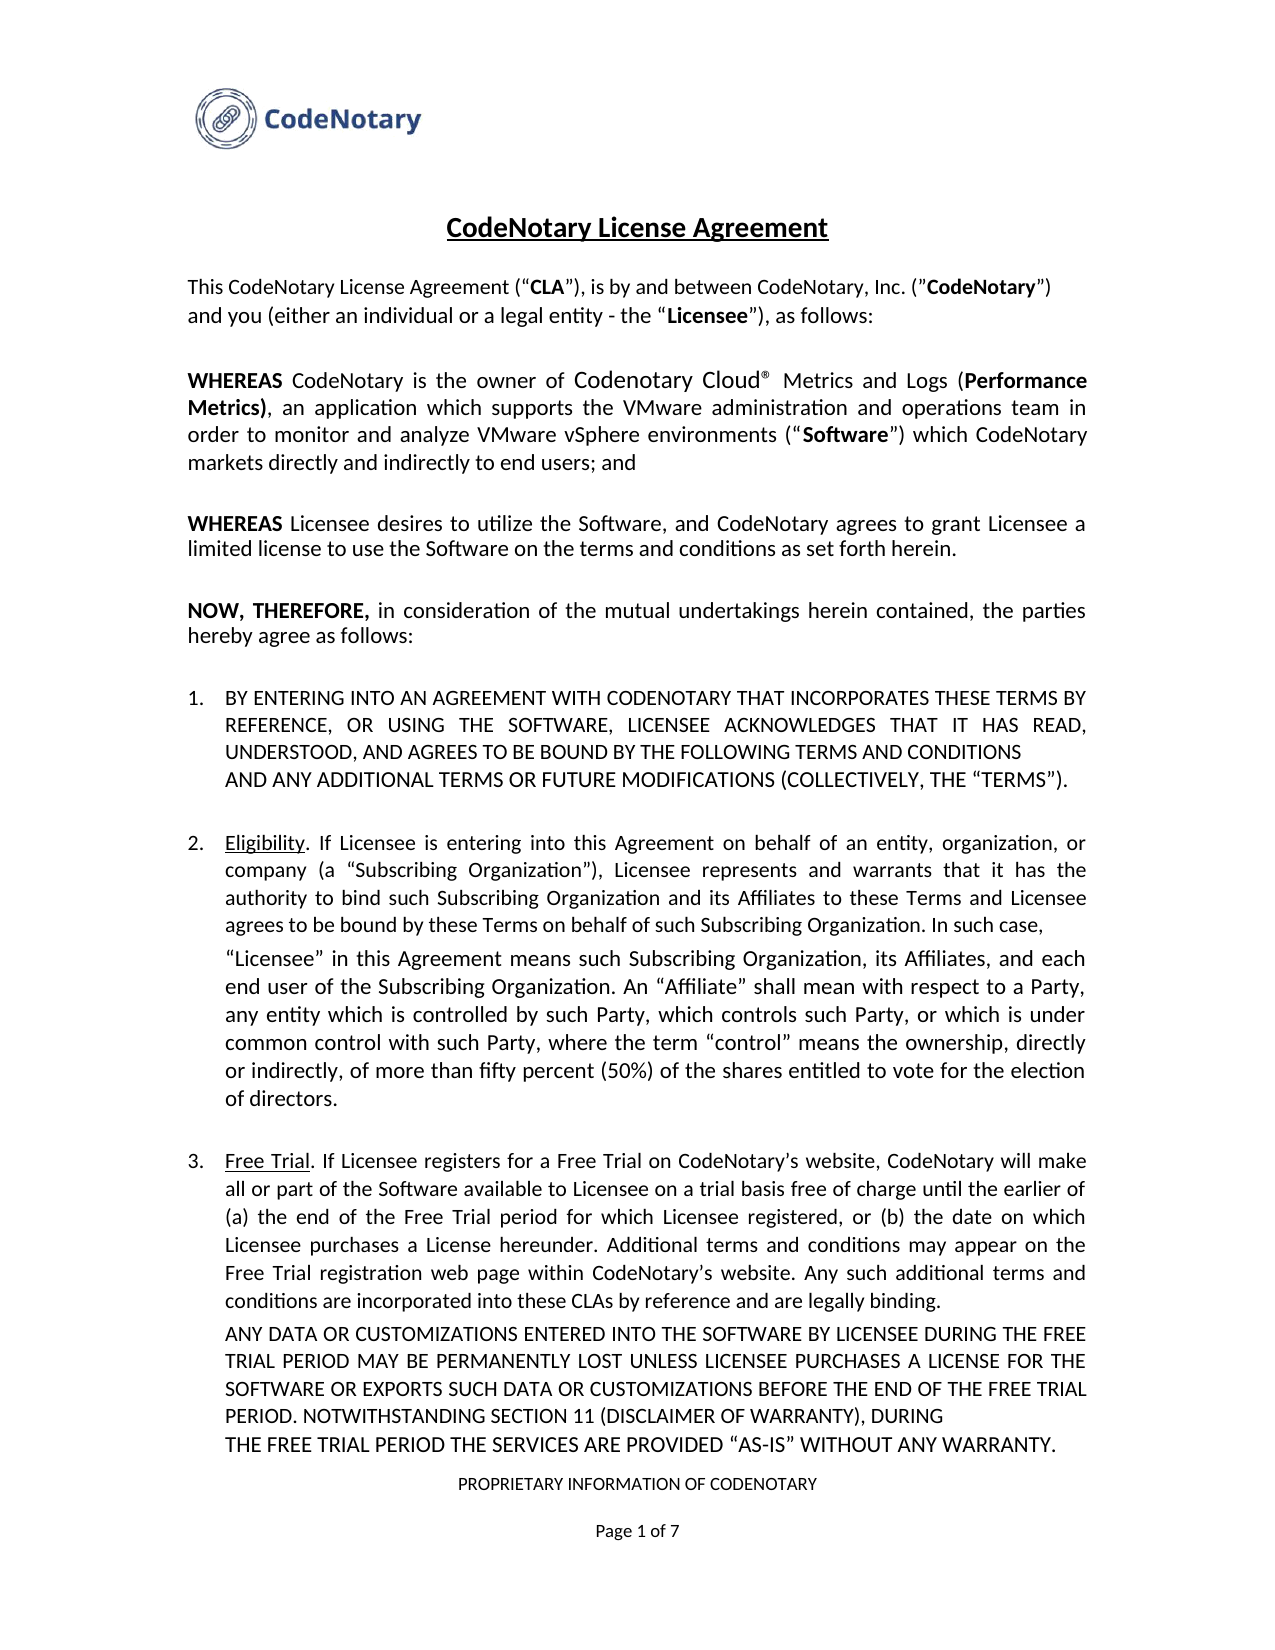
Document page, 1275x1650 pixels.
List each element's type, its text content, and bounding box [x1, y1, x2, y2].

text This CodeNotary License Agreement (“CLA”), is by and between CodeNotary, Inc. (”CodeNotary”) [187, 273, 1125, 300]
picture [187, 75, 429, 162]
text ANY DATA OR CUSTOMIZATIONS ENTERED INTO THE SOFTWARE BY LICENSEE DURING THE FREE TRIAL PERIOD MAY BE PERMANENTLY LOST UNLESS LICENSEE PURCHASES A LICENSE FOR THE SOFTWARE OR EXPORTS SUCH DATA OR CUSTOMIZATIONS BEFORE THE END OF THE FREE TRIAL PERIOD. NOTWITHSTANDING SECTION 11 (DISCLAIMER OF WARRANTY), DURING [225, 1320, 1087, 1429]
list Eligibility. If Licensee is entering into this Agreement on behalf of an entity, organization, or company (a “Subscribing Organization”), Licensee represents and warrants that it has the authority to bind such Subscribing Organization and its Affiliates to these Terms and Licensee agrees to be bound by these Terms on behalf of such Subscribing Organization. In such case, [187, 829, 1087, 938]
text THE FREE TRIAL PERIOD THE SERVICES ARE PROVIDED “AS-IS” WITHOUT ANY WARRANTY. [225, 1430, 1125, 1458]
text WHEREAS CodeNotary is the owner of Codenotary Cloud® Metrics and Logs (Performance Metrics), an application which supports the VMware administration and operations team in order to monitor and analyze VMware vSphere environments (“Software”) which CodeNotary markets directly and indirectly to end users; and [187, 364, 1087, 476]
text CodeNotary License Agreement [150, 209, 1125, 244]
text WHEREAS Licensee desires to utilize the Software, and CodeNotary agrees to grant Licensee a limited license to use the Software on the terms and conditions as set forth herein. [187, 511, 1087, 562]
text “Licensee” in this Agreement means such Subscribing Organization, its Affiliates, and each end user of the Subscribing Organization. An “Affiliate” shall mean with respect to a Party, any entity which is controlled by such Party, which controls such Party, or which is under common control with such Party, where the term “control” means the ownership, directly or indirectly, of more than fifty percent (50%) of the shares entitled to vote for the election of directors. [225, 944, 1087, 1112]
text and you (either an individual or a legal entity - the “Licensee”), as follows: [187, 301, 1125, 329]
text Page 1 of 7 [150, 1519, 1125, 1542]
list BY ENTERING INTO AN AGREEMENT WITH CODENOTARY THAT INCORPORATES THESE TERMS BY REFERENCE, OR USING THE SOFTWARE, LICENSEE ACKNOWLEDGES THAT IT HAS READ, UNDERSTOOD, AND AGREES TO BE BOUND BY THE FOLLOWING TERMS AND CONDITIONS [187, 684, 1087, 765]
list Free Trial. If Licensee registers for a Free Trial on CodeNotary’s website, CodeNotary will make all or part of the Software available to Licensee on a trial basis free of charge until the earlier of (a) the end of the Free Trial period for which Licensee registered, or (b) the date on which Licensee purchases a License hereunder. Additional terms and conditions may appear on the Free Trial registration web page within CodeNotary’s website. Any such additional terms and conditions are incorporated into these CLAs by reference and are legally binding. [187, 1148, 1087, 1314]
text NOW, THEREFORE, in consideration of the mutual undertakings herein contained, the parties hereby agree as follows: [187, 598, 1087, 649]
text AND ANY ADDITIONAL TERMS OR FUTURE MODIFICATIONS (COLLECTIVELY, THE “TERMS”). [225, 766, 1125, 794]
text PROPRIETARY INFORMATION OF CODENOTARY [150, 1472, 1125, 1495]
